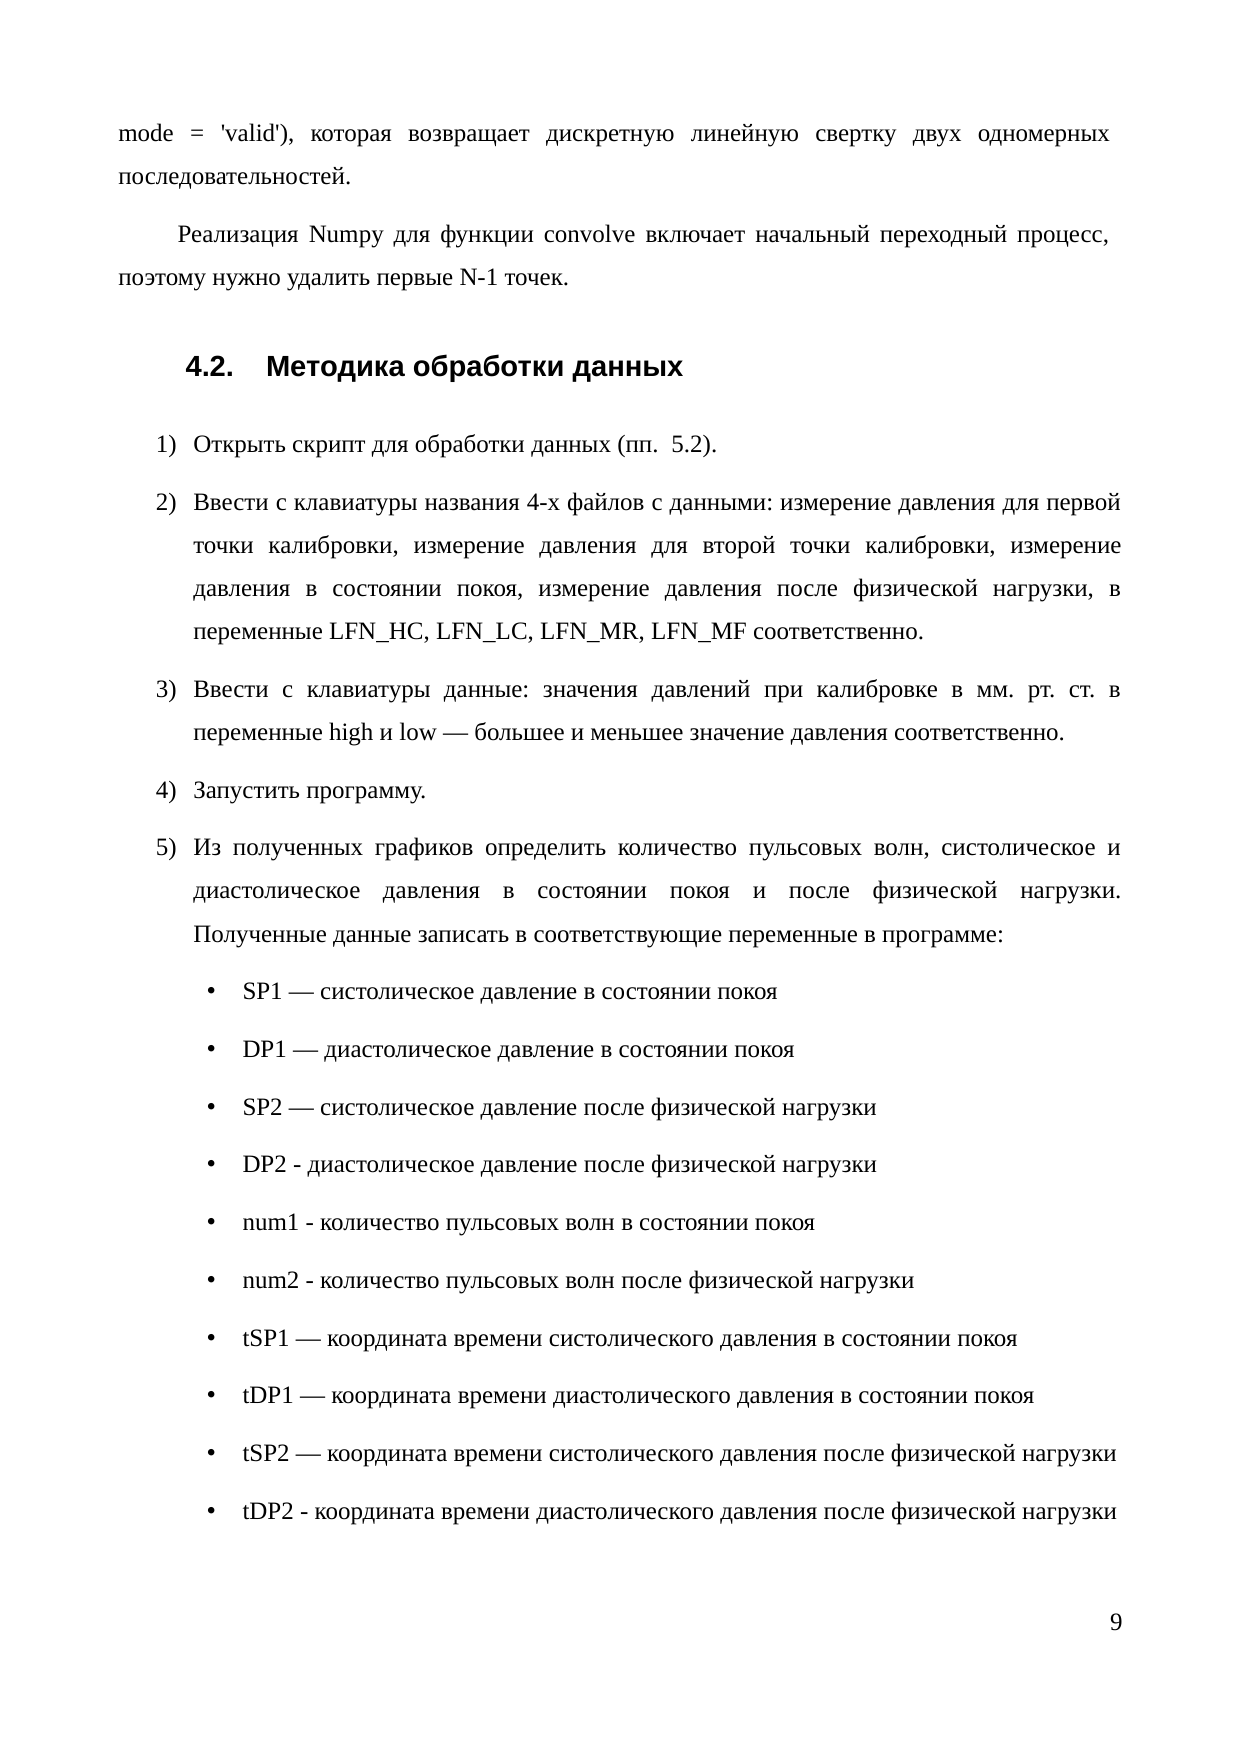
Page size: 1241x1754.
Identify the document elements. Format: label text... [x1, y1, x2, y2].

text Реализация Numpy для функции convolve включает начальный переходный процесс, поэтому нужно удалить первые N-1 точек. [118, 219, 1110, 291]
list Открыть скрипт для обработки данных (пп. 5.2). [156, 429, 1122, 458]
list Запустить программу. [156, 775, 1122, 803]
list tDP1 — координата времени диастолического давления в состоянии покоя [207, 1380, 1122, 1409]
list SP1 — систолическое давление в состоянии покоя [207, 976, 1122, 1005]
list num2 - количество пульсовых волн после физической нагрузки [207, 1265, 1122, 1294]
list tDP2 - координата времени диастолического давления после физической нагрузки [207, 1496, 1122, 1524]
list DP2 - диастолическое давление после физической нагрузки [207, 1149, 1122, 1178]
list Ввести с клавиатуры данные: значения давлений при калибровке в мм. рт. ст. в переменные high и low — большее и меньшее значение давления соответственно. [156, 674, 1122, 746]
list tSP2 — координата времени систолического давления после физической нагрузки [207, 1438, 1122, 1467]
text mode = 'valid'), которая возвращает дискретную линейную свертку двух одномерных последовательностей. [118, 118, 1110, 190]
list tSP1 — координата времени систолического давления в состоянии покоя [207, 1323, 1122, 1351]
list Ввести с клавиатуры названия 4-х файлов с данными: измерение давления для первой точки калибровки, измерение давления для второй точки калибровки, измерение давления в состоянии покоя, измерение давления после физической нагрузки, в переменные LFN_HC, LFN_LC, LFN_MR, LFN_MF соответственно. [156, 487, 1122, 645]
list Из полученных графиков определить количество пульсовых волн, систолическое и диастолическое давления в состоянии покоя и после физической нагрузки. Полученные данные записать в соответствующие переменные в программе: [156, 832, 1122, 947]
list DP1 — диастолическое давление в состоянии покоя [207, 1034, 1122, 1063]
list num1 - количество пульсовых волн в состоянии покоя [207, 1207, 1122, 1236]
subtitle Методика обработки данных [118, 349, 1122, 383]
list SP2 — систолическое давление после физической нагрузки [207, 1092, 1122, 1121]
